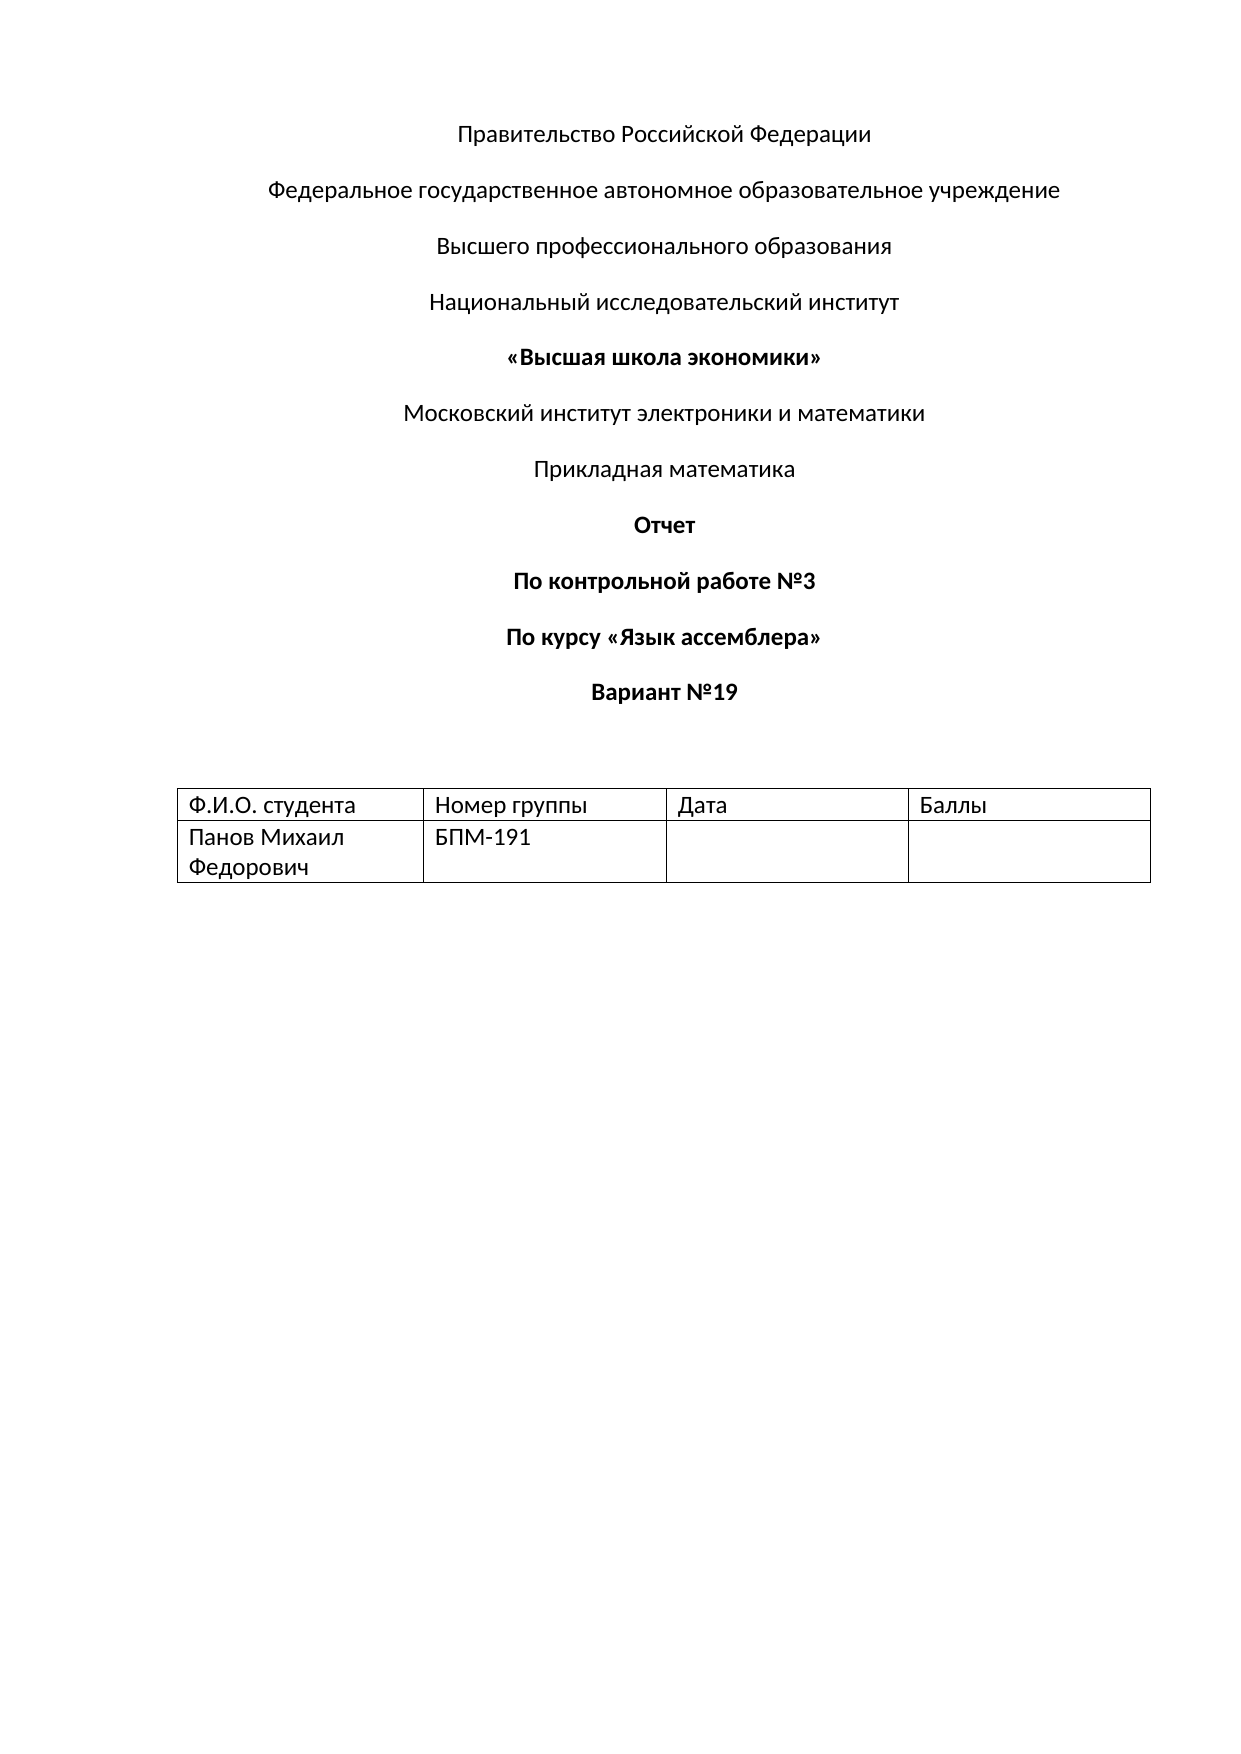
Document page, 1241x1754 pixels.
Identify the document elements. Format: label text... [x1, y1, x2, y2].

table_cell [667, 821, 908, 882]
table_cell БПМ-191 [424, 821, 666, 882]
table_header Дата [667, 789, 908, 820]
table_header Баллы [909, 789, 1150, 820]
table_header Номер группы [424, 789, 666, 820]
text Отчет [177, 509, 1152, 539]
text Прикладная математика [177, 453, 1152, 484]
text Вариант №19 [177, 676, 1152, 707]
text Высшего профессионального образования [177, 230, 1152, 260]
table_cell Панов Михаил Федорович [178, 821, 423, 882]
text Московский институт электроники и математики [177, 397, 1152, 428]
text Правительство Российской Федерации [177, 118, 1152, 149]
text По контрольной работе №3 [177, 565, 1152, 595]
text Национальный исследовательский институт [177, 286, 1152, 316]
text Федеральное государственное автономное образовательное учреждение [177, 174, 1152, 204]
text «Высшая школа экономики» [177, 341, 1152, 372]
table_header Ф.И.О. студента [178, 789, 423, 820]
table_cell [909, 821, 1150, 882]
text По курсу «Язык ассемблера» [177, 621, 1152, 651]
